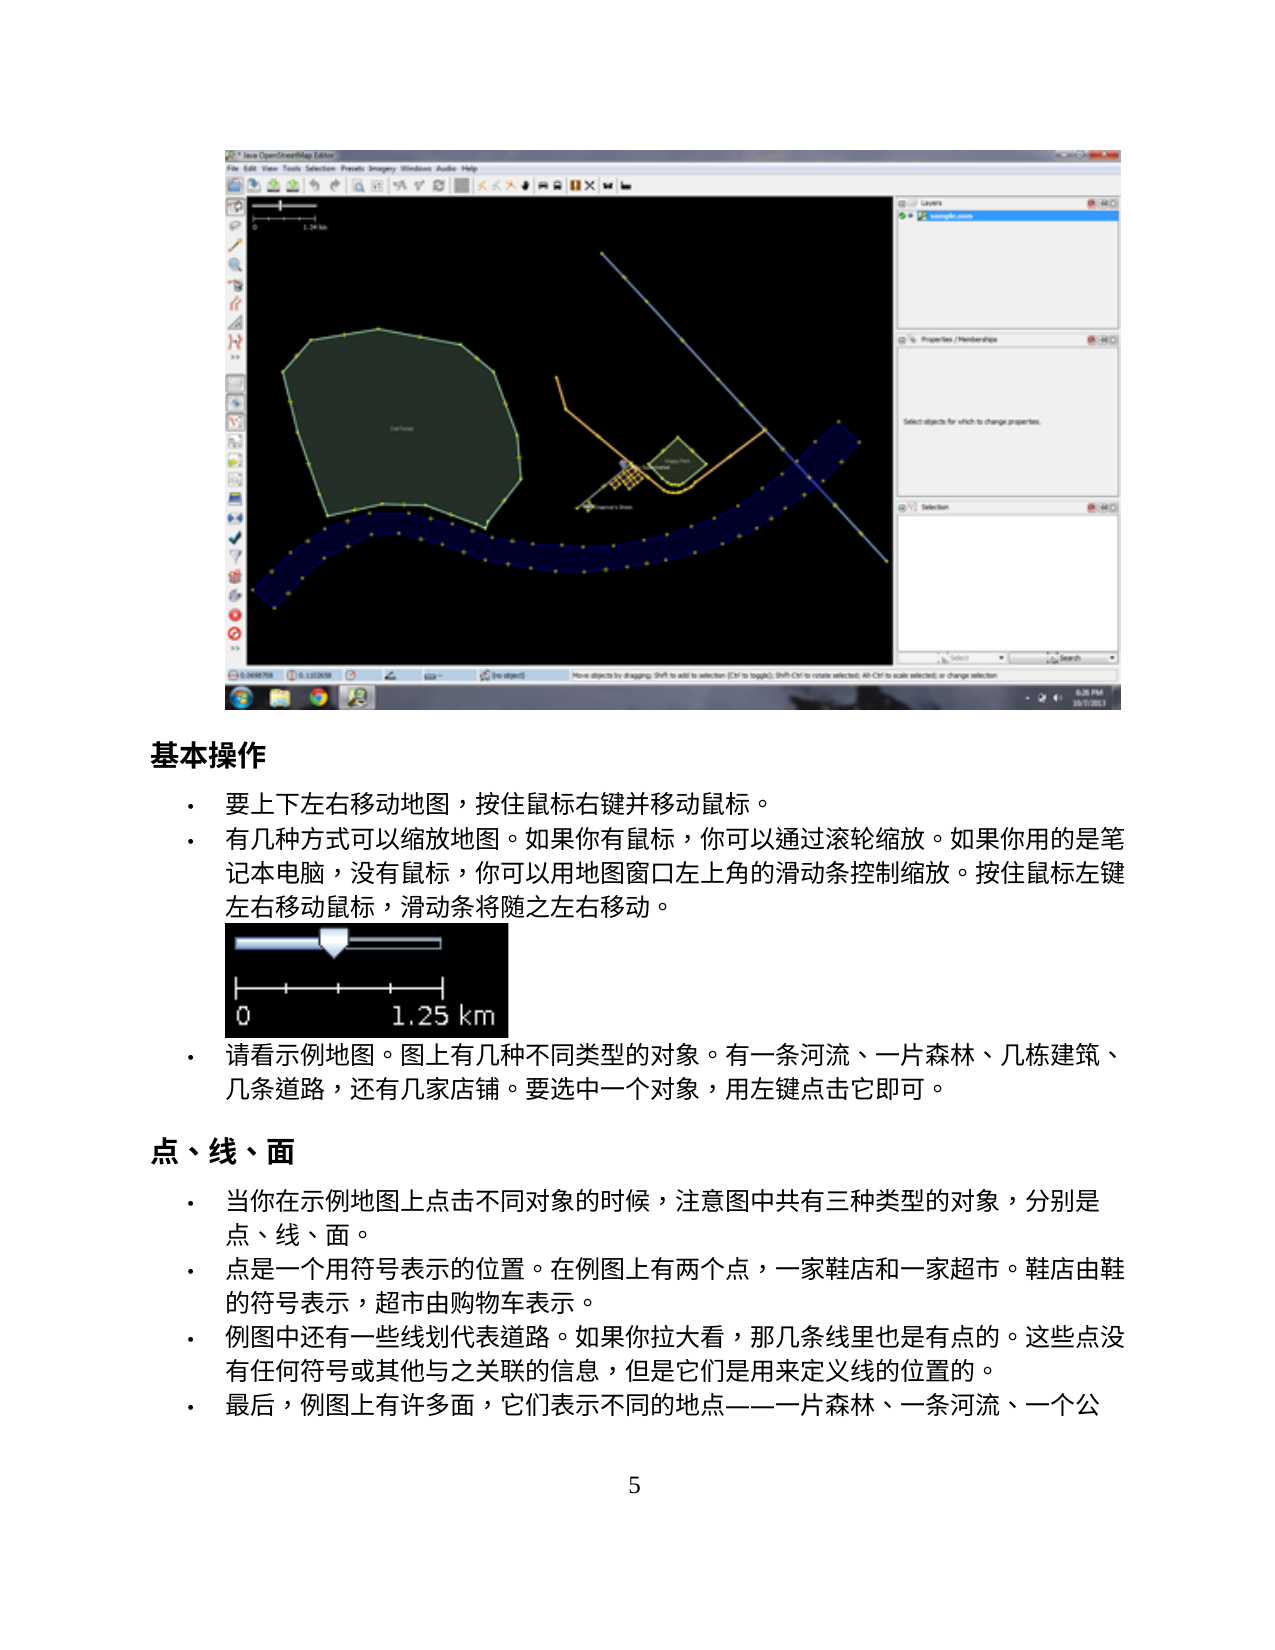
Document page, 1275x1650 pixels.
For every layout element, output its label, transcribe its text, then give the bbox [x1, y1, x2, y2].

list 当你在示例地图上点击不同对象的时候，注意图中共有三种类型的对象，分别是点、线、面。 [187, 1183, 1125, 1251]
list 例图中还有一些线划代表道路。如果你拉大看，那几条线里也是有点的。这些点没有任何符号或其他与之关联的信息，但是它们是用来定义线的位置的。 [187, 1319, 1125, 1388]
list 请看示例地图。图上有几种不同类型的对象。有一条河流、一片森林、几栋建筑、几条道路，还有几家店铺。要选中一个对象，用左键点击它即可。 [187, 1038, 1125, 1106]
list 有几种方式可以缩放地图。如果你有鼠标，你可以通过滚轮缩放。如果你用的是笔记本电脑，没有鼠标，你可以用地图窗口左上角的滑动条控制缩放。按住鼠标左键左右移动鼠标，滑动条将随之左右移动。 [187, 821, 1125, 923]
subtitle 点、线、面 [150, 1131, 1125, 1171]
list 要上下左右移动地图，按住鼠标右键并移动鼠标。 [187, 787, 1125, 821]
picture [225, 150, 1121, 710]
list 最后，例图上有许多面，它们表示不同的地点——一片森林、一条河流、一个公 [187, 1388, 1125, 1422]
list 点是一个用符号表示的位置。在例图上有两个点，一家鞋店和一家超市。鞋店由鞋的符号表示，超市由购物车表示。 [187, 1251, 1125, 1319]
subtitle 基本操作 [150, 735, 1125, 775]
picture [225, 923, 509, 1038]
